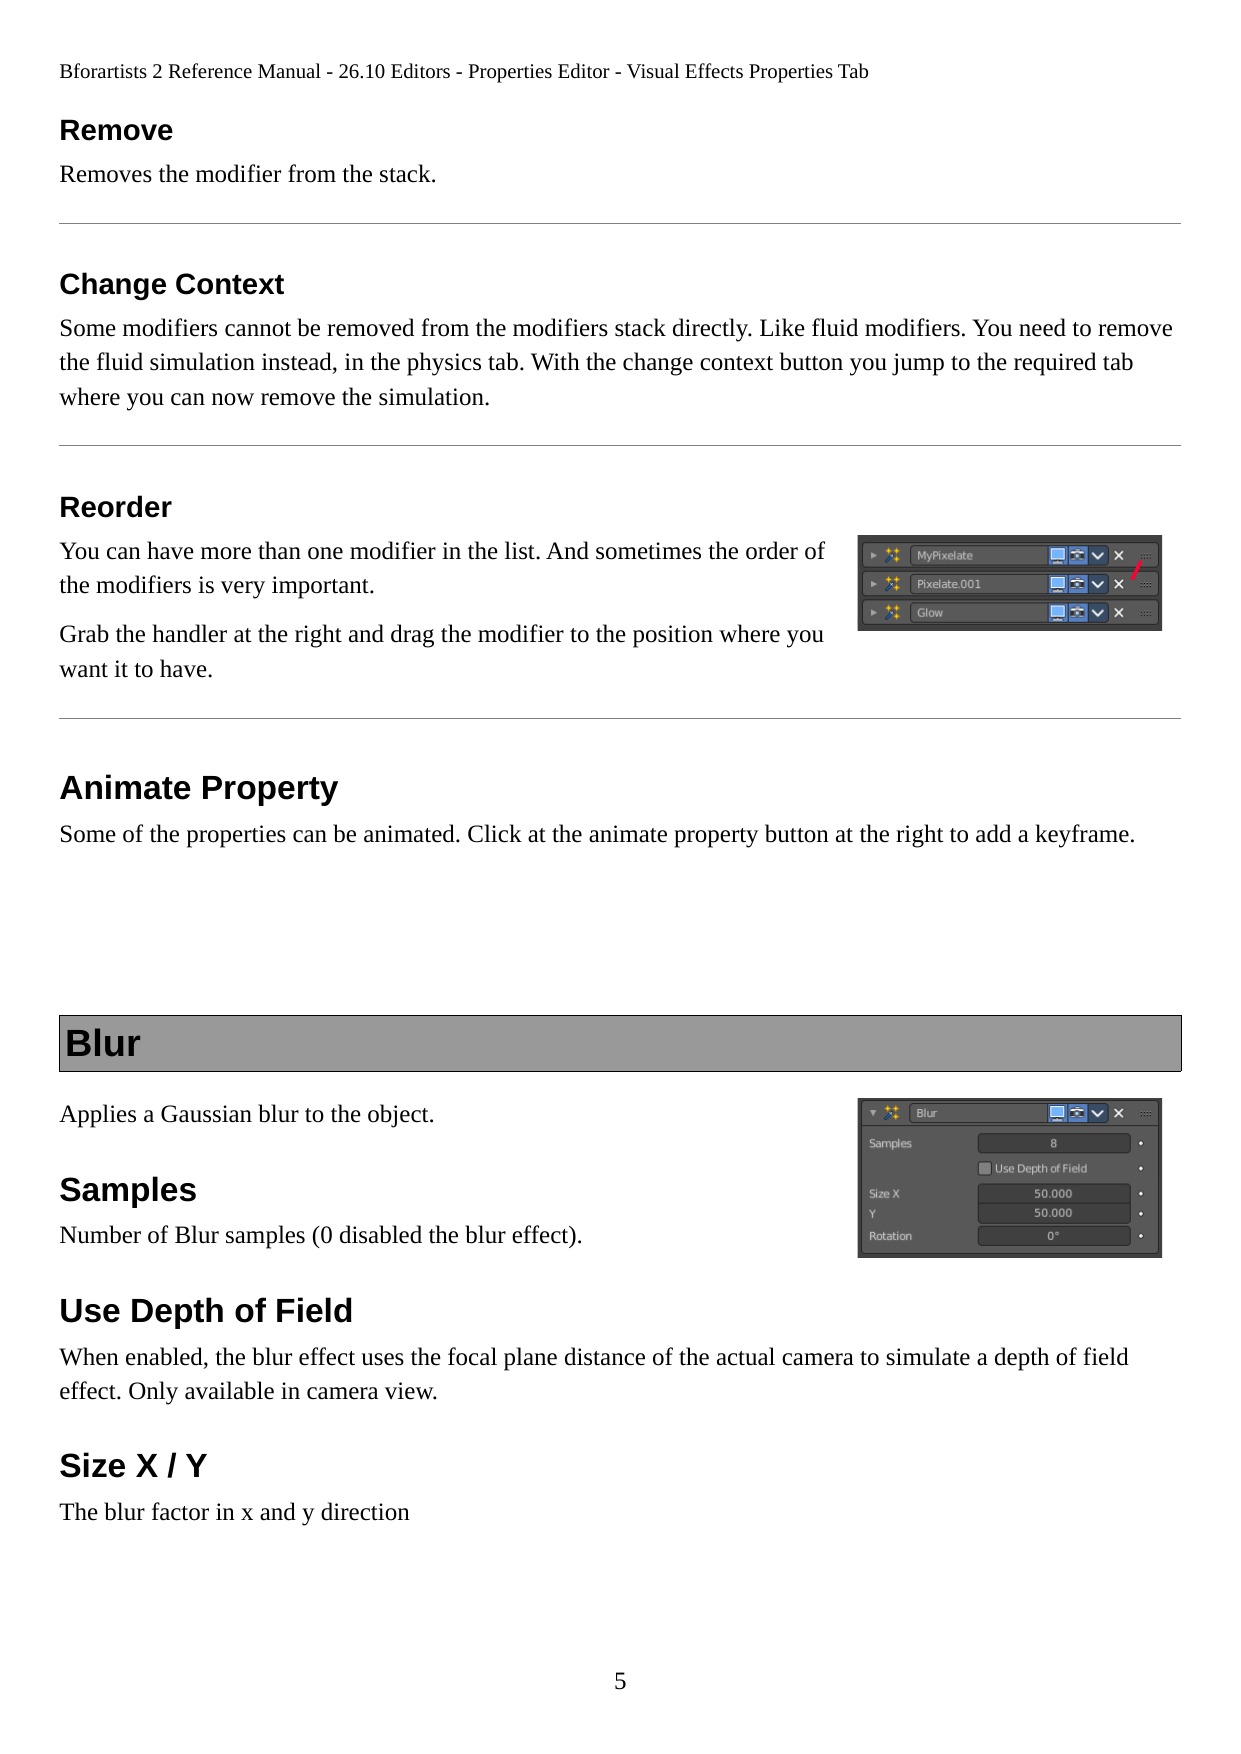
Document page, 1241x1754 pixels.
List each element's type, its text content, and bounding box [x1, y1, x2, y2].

text You can have more than one modifier in the list. And sometimes the order of the modifiers is very important. [59, 536, 857, 599]
subtitle [1163, 1169, 1181, 1208]
subtitle Reorder [59, 490, 1181, 523]
subtitle Change Context [59, 267, 1181, 300]
subtitle Animate Property [59, 768, 1181, 807]
text Number of Blur samples (0 disabled the blur effect). [59, 1221, 857, 1249]
text Applies a Gaussian blur to the object. [59, 1099, 857, 1128]
text Some modifiers cannot be removed from the modifiers stack directly. Like fluid modifiers. You need to remove the fluid simulation instead, in the physics tab. With the change context button you jump to the required tab where you can now remove the simulation. [59, 313, 1181, 411]
subtitle Remove [59, 113, 1181, 146]
text The blur factor in x and y direction [59, 1497, 1181, 1526]
subtitle Size X / Y [59, 1446, 1181, 1484]
text Some of the properties can be animated. Click at the animate property button at the right to add a keyframe. [59, 819, 1181, 848]
text Grab the handler at the right and drag the modifier to the position where you want it to have. [59, 619, 1181, 683]
picture [857, 1098, 1163, 1258]
text Removes the modifier from the stack. [59, 159, 1181, 188]
subtitle Samples [59, 1169, 857, 1208]
picture [857, 535, 1163, 631]
table_header Blur [60, 1016, 1181, 1071]
subtitle Use Depth of Field [59, 1290, 1181, 1329]
text When enabled, the blur effect uses the focal plane distance of the actual camera to simulate a depth of field effect. Only available in camera view. [59, 1342, 1181, 1405]
